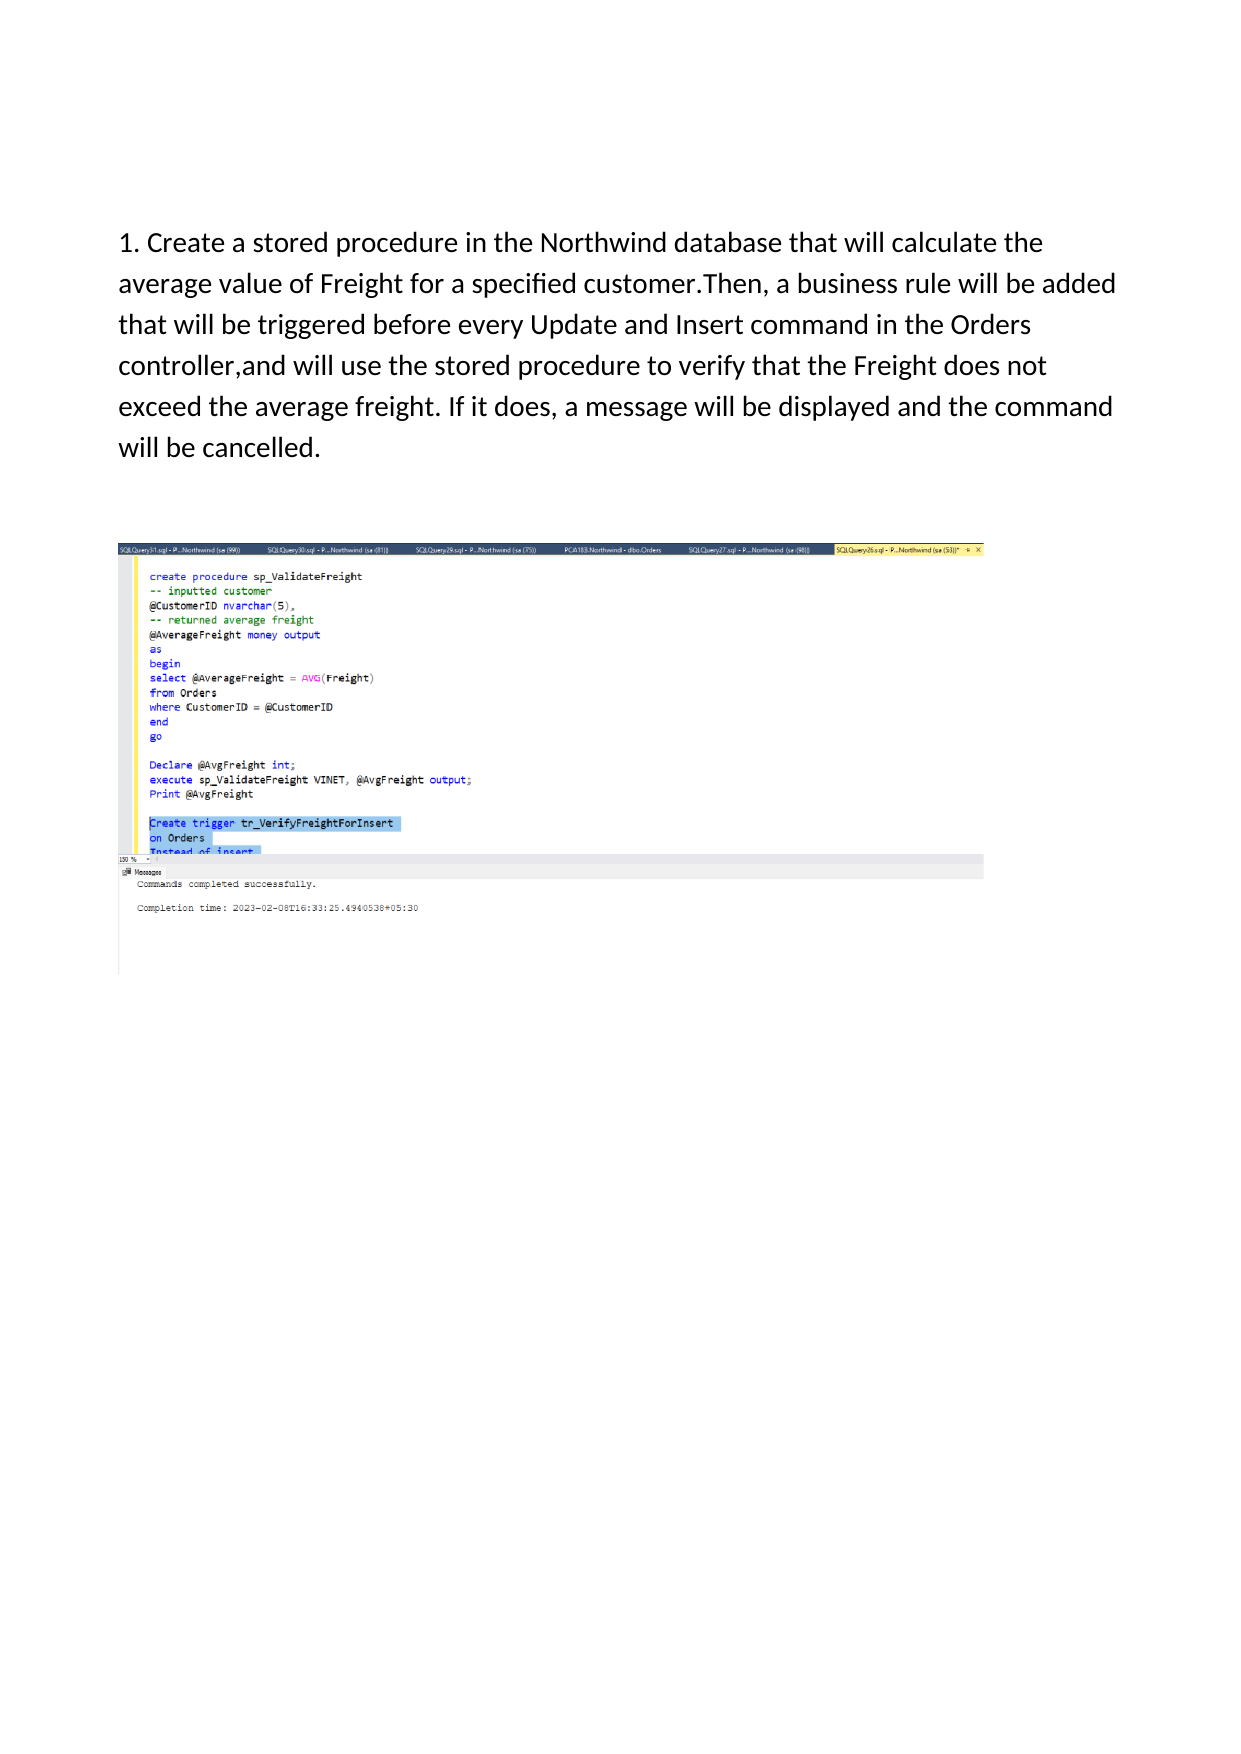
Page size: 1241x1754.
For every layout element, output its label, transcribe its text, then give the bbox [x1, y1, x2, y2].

text 1. Create a stored procedure in the Northwind database that will calculate the average value of Freight for a specified customer.Then, a business rule will be added that will be triggered before every Update and Insert command in the Orders controller,and will use the stored procedure to verify that the Freight does not exceed the average freight. If it does, a message will be displayed and the command will be cancelled. [118, 224, 1122, 464]
